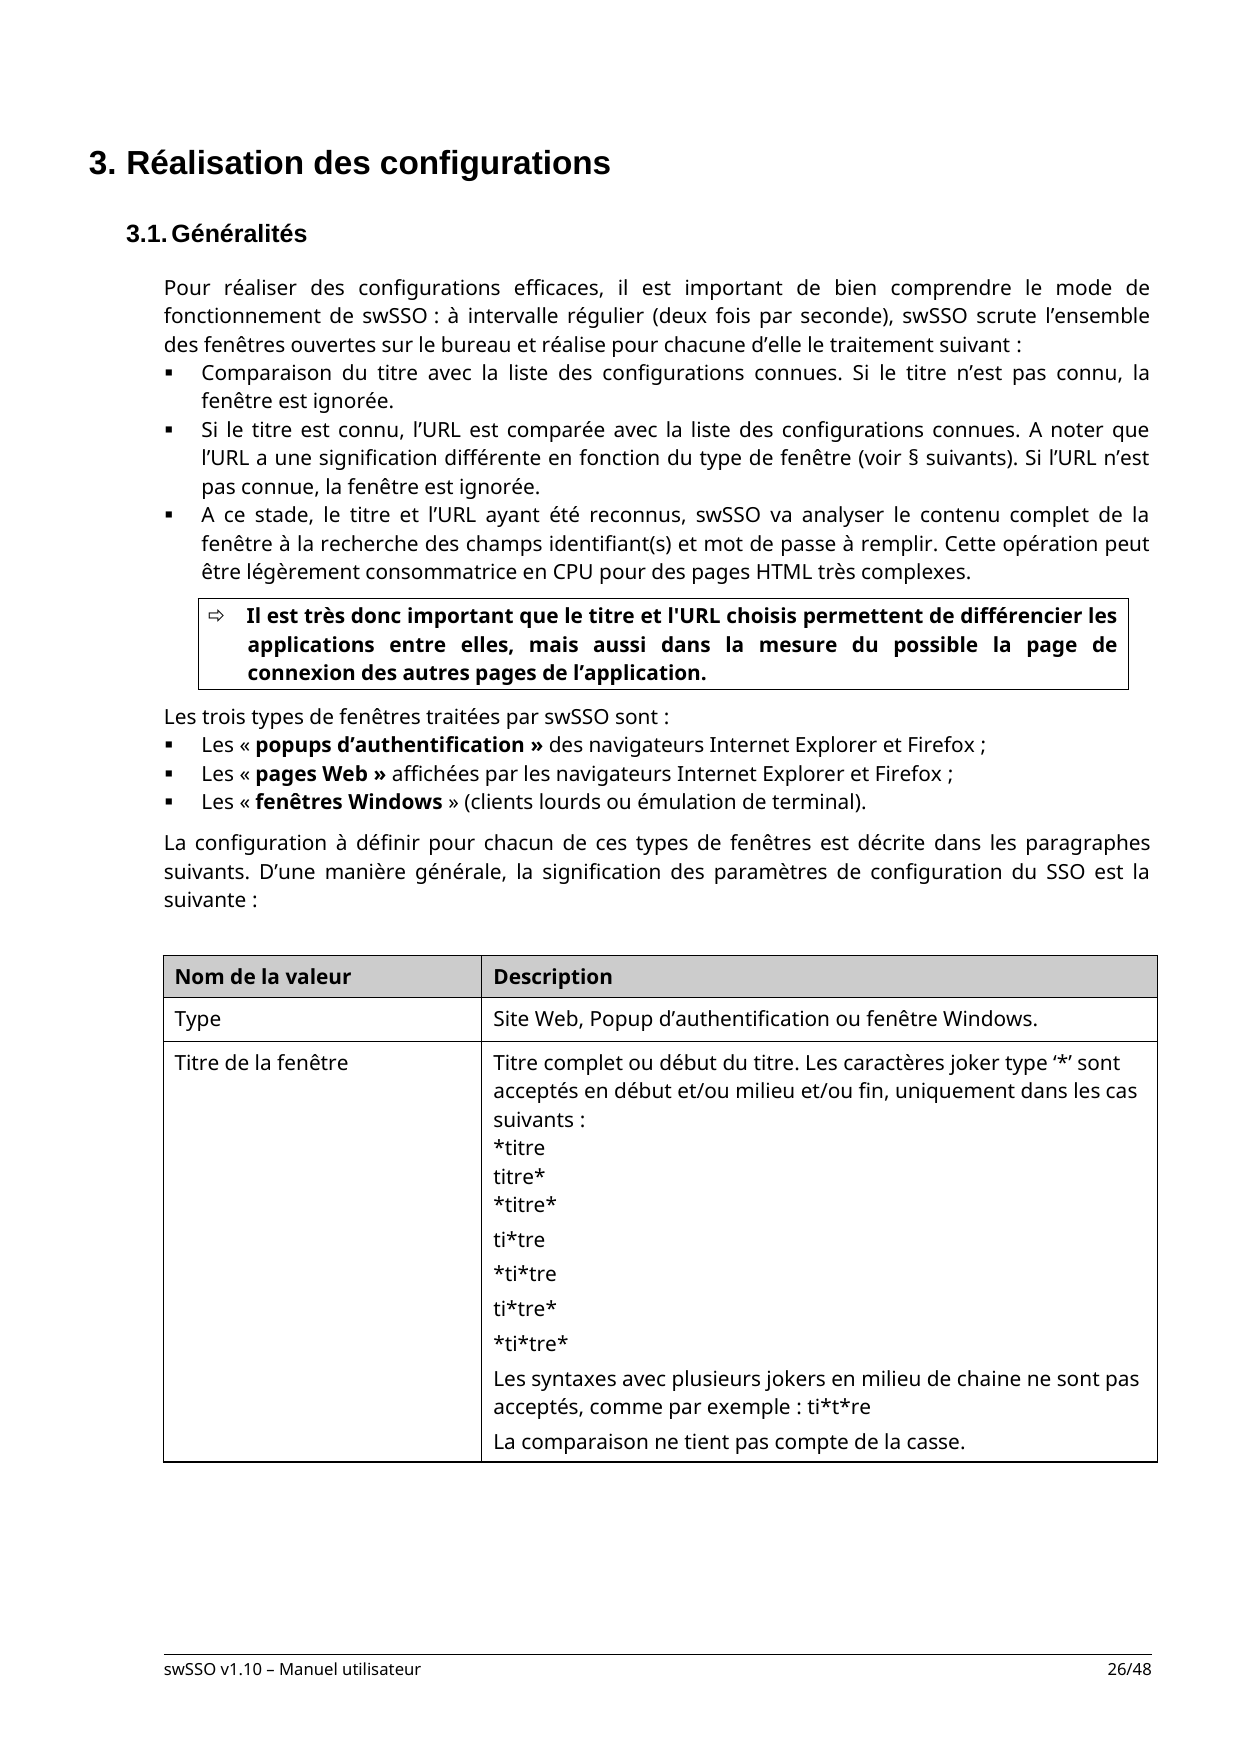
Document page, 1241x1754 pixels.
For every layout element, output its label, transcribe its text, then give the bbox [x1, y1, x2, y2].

subtitle Généralités [126, 219, 1152, 248]
table_cell Titre de la fenêtre [164, 1042, 481, 1461]
subtitle Réalisation des configurations [89, 143, 1152, 182]
list Les « fenêtres Windows » (clients lourds ou émulation de terminal). [164, 787, 1152, 816]
list Si le titre est connu, l’URL est comparée avec la liste des configurations connues. A noter que l’URL a une signification différente en fonction du type de fenêtre (voir § suivants). Si l’URL n’est pas connue, la fenêtre est ignorée. [164, 415, 1152, 500]
list Comparaison du titre avec la liste des configurations connues. Si le titre n’est pas connu, la fenêtre est ignorée. [164, 358, 1152, 415]
list Les « pages Web » affichées par les navigateurs Internet Explorer et Firefox ; [164, 759, 1152, 787]
table_cell Site Web, Popup d’authentification ou fenêtre Windows. [482, 998, 1157, 1041]
table_cell Titre complet ou début du titre. Les caractères joker type ‘*’ sont acceptés en début et/ou milieu et/ou fin, uniquement dans les cas suivants : *titre titre* *titre* ti*tre *ti*tre ti*tre* *ti*tre* Les syntaxes avec plusieurs jokers en milieu de chaine ne sont pas acceptés, comme par exemple : ti*t*re La comparaison ne tient pas compte de la casse. [482, 1042, 1157, 1461]
list Les « popups d’authentification » des navigateurs Internet Explorer et Firefox ; [164, 731, 1152, 759]
list A ce stade, le titre et l’URL ayant été reconnus, swSSO va analyser le contenu complet de la fenêtre à la recherche des champs identifiant(s) et mot de passe à remplir. Cette opération peut être légèrement consommatrice en CPU pour des pages HTML très complexes. [164, 500, 1152, 586]
table_header Description [482, 956, 1157, 997]
text Les trois types de fenêtres traitées par swSSO sont : [164, 702, 1152, 731]
table_cell Type [164, 998, 481, 1041]
list Il est très donc important que le titre et l'URL choisis permettent de différencier les applications entre elles, mais aussi dans la mesure du possible la page de connexion des autres pages de l’application. [199, 599, 1128, 689]
text La configuration à définir pour chacun de ces types de fenêtres est décrite dans les paragraphes suivants. D’une manière générale, la signification des paramètres de configuration du SSO est la suivante : [164, 828, 1152, 914]
table_header Nom de la valeur [164, 956, 481, 997]
text Pour réaliser des configurations efficaces, il est important de bien comprendre le mode de fonctionnement de swSSO : à intervalle régulier (deux fois par seconde), swSSO scrute l’ensemble des fenêtres ouvertes sur le bureau et réalise pour chacune d’elle le traitement suivant : [164, 273, 1152, 358]
